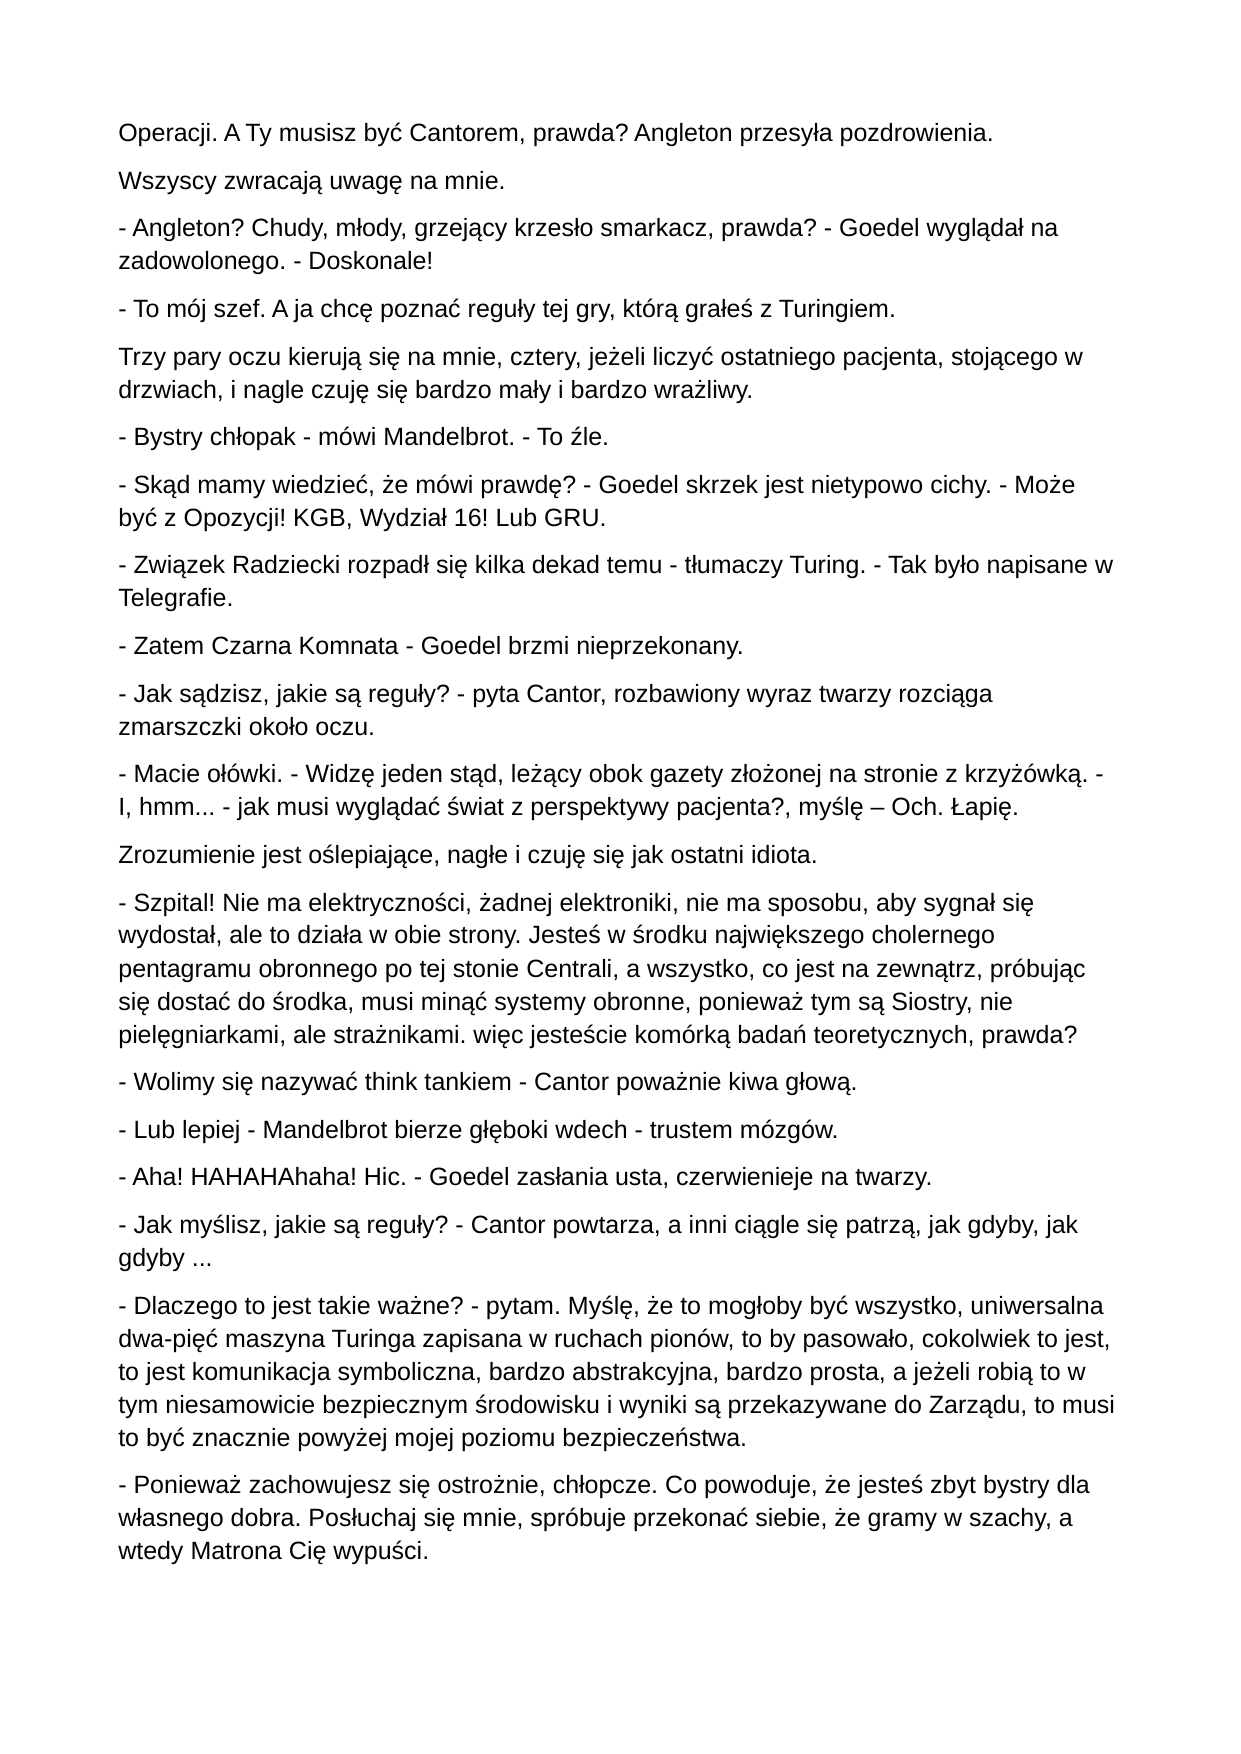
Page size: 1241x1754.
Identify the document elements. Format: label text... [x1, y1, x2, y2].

text - Wolimy się nazywać think tankiem - Cantor poważnie kiwa głową. [118, 1067, 1122, 1096]
text - Aha! HAHAHAhaha! Hic. - Goedel zasłania usta, czerwienieje na twarzy. [118, 1162, 1122, 1191]
text - Bystry chłopak - mówi Mandelbrot. - To źle. [118, 422, 1122, 451]
text - Jak myślisz, jakie są reguły? - Cantor powtarza, a inni ciągle się patrzą, jak gdyby, jak gdyby ... [118, 1210, 1122, 1272]
text - Ponieważ zachowujesz się ostrożnie, chłopcze. Co powoduje, że jesteś zbyt bystry dla własnego dobra. Posłuchaj się mnie, spróbuje przekonać siebie, że gramy w szachy, a wtedy Matrona Cię wypuści. [118, 1470, 1122, 1565]
text - Lub lepiej - Mandelbrot bierze głęboki wdech - trustem mózgów. [118, 1115, 1122, 1143]
text - Zatem Czarna Komnata - Goedel brzmi nieprzekonany. [118, 631, 1122, 660]
text Wszyscy zwracają uwagę na mnie. [118, 166, 1122, 194]
text Trzy pary oczu kierują się na mnie, cztery, jeżeli liczyć ostatniego pacjenta, stojącego w drzwiach, i nagle czuję się bardzo mały i bardzo wrażliwy. [118, 342, 1122, 403]
text - Jak sądzisz, jakie są reguły? - pyta Cantor, rozbawiony wyraz twarzy rozciąga zmarszczki około oczu. [118, 679, 1122, 740]
text - Szpital! Nie ma elektryczności, żadnej elektroniki, nie ma sposobu, aby sygnał się wydostał, ale to działa w obie strony. Jesteś w środku największego cholernego pentagramu obronnego po tej stonie Centrali, a wszystko, co jest na zewnątrz, próbując się dostać do środka, musi minąć systemy obronne, ponieważ tym są Siostry, nie pielęgniarkami, ale strażnikami. więc jesteście komórką badań teoretycznych, prawda? [118, 887, 1122, 1048]
text Zrozumienie jest oślepiające, nagłe i czuję się jak ostatni idiota. [118, 840, 1122, 869]
text - Angleton? Chudy, młody, grzejący krzesło smarkacz, prawda? - Goedel wyglądał na zadowolonego. - Doskonale! [118, 213, 1122, 275]
text - Związek Radziecki rozpadł się kilka dekad temu - tłumaczy Turing. - Tak było napisane w Telegrafie. [118, 550, 1122, 612]
text Operacji. A Ty musisz być Cantorem, prawda? Angleton przesyła pozdrowienia. [118, 118, 1122, 147]
text - To mój szef. A ja chcę poznać reguły tej gry, którą grałeś z Turingiem. [118, 294, 1122, 323]
text - Dlaczego to jest takie ważne? - pytam. Myślę, że to mogłoby być wszystko, uniwersalna dwa-pięć maszyna Turinga zapisana w ruchach pionów, to by pasowało, cokolwiek to jest, to jest komunikacja symboliczna, bardzo abstrakcyjna, bardzo prosta, a jeżeli robią to w tym niesamowicie bezpiecznym środowisku i wyniki są przekazywane do Zarządu, to musi to być znacznie powyżej mojej poziomu bezpieczeństwa. [118, 1291, 1122, 1451]
text - Macie ołówki. - Widzę jeden stąd, leżący obok gazety złożonej na stronie z krzyżówką. - I, hmm... - jak musi wyglądać świat z perspektywy pacjenta?, myślę – Och. Łapię. [118, 759, 1122, 821]
text - Skąd mamy wiedzieć, że mówi prawdę? - Goedel skrzek jest nietypowo cichy. - Może być z Opozycji! KGB, Wydział 16! Lub GRU. [118, 470, 1122, 532]
